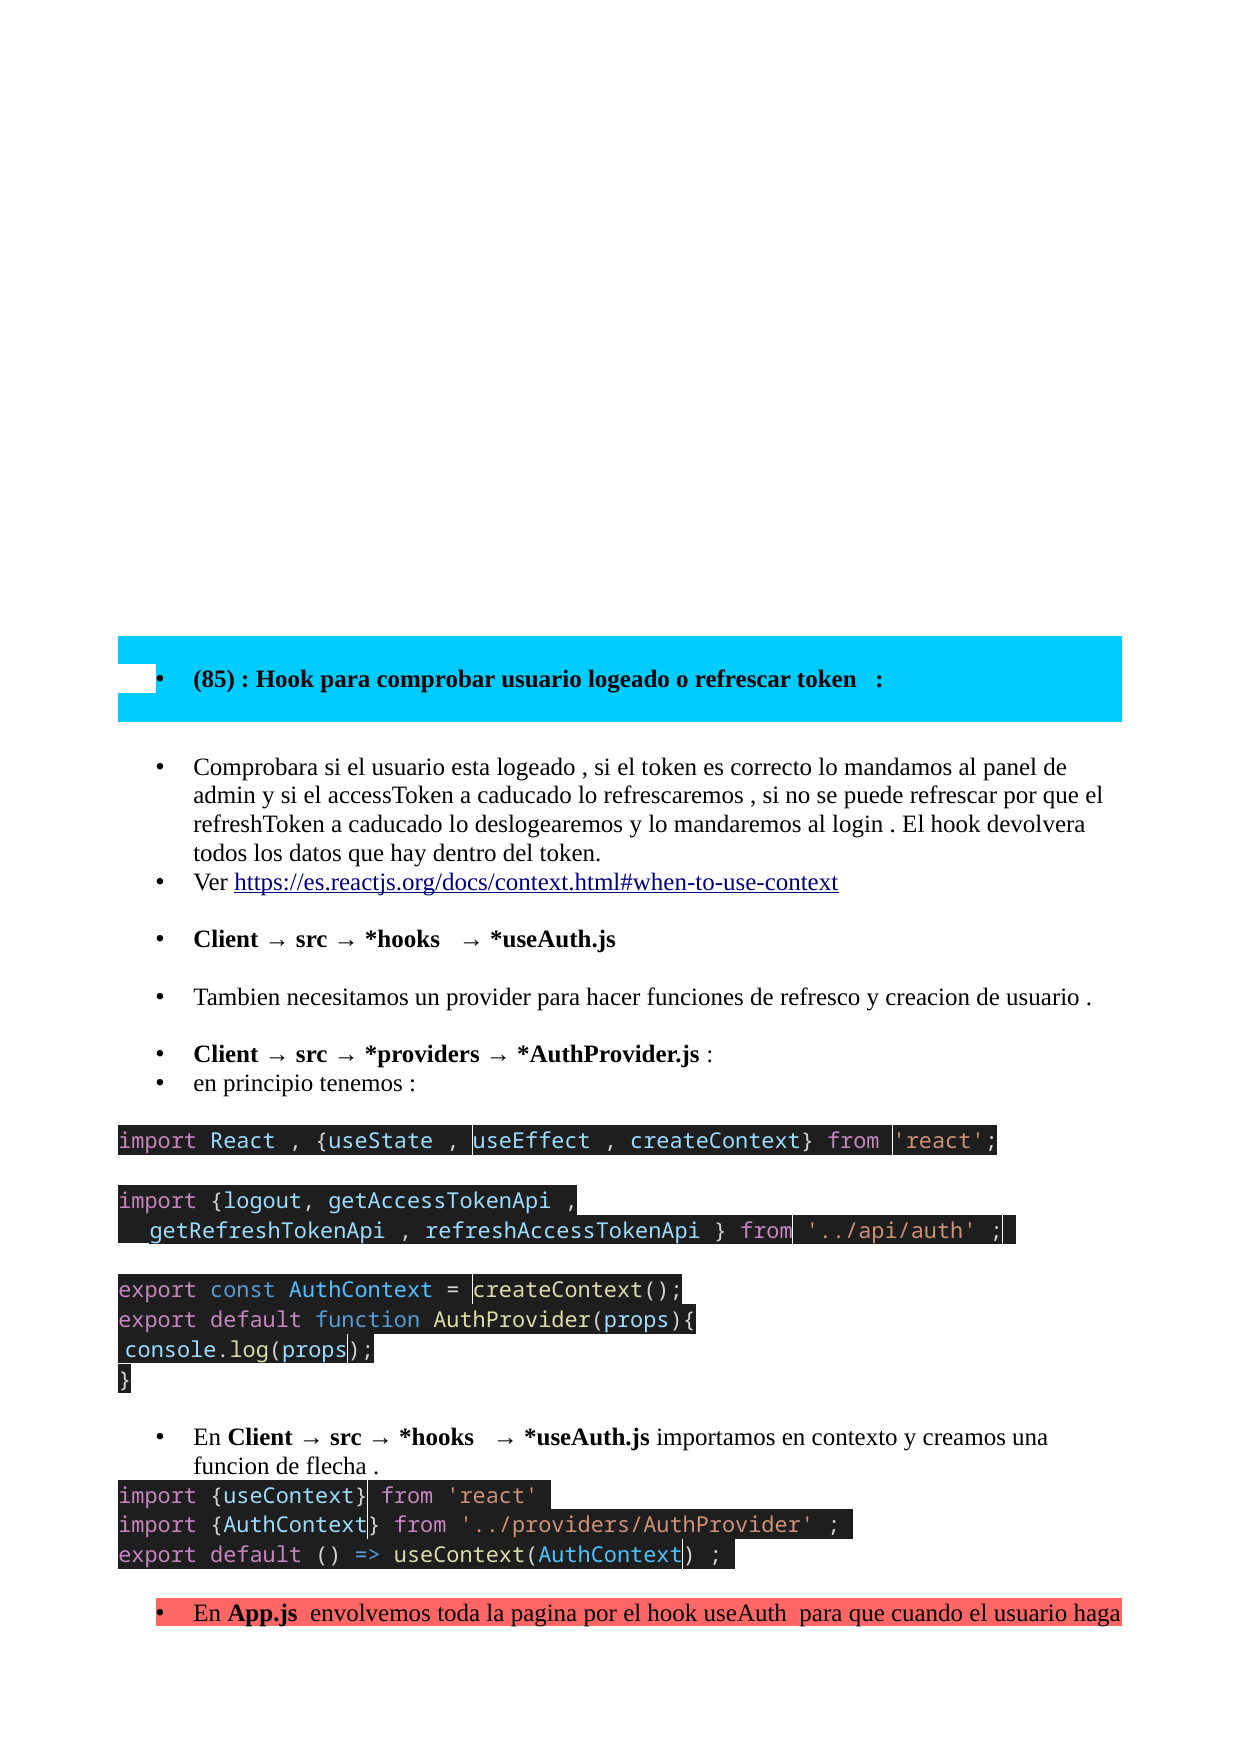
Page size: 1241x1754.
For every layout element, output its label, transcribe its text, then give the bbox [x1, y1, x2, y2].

list En App.js envolvemos toda la pagina por el hook useAuth para que cuando el usuario haga [156, 1598, 1122, 1626]
text import {logout, getAccessTokenApi , [118, 1185, 1122, 1215]
list Client → src → *providers → *AuthProvider.js : [156, 1039, 1122, 1068]
text getRefreshTokenApi , refreshAccessTokenApi } from '../api/auth' ; [118, 1215, 1122, 1244]
text import {useContext} from 'react' [118, 1479, 1122, 1509]
list (85) : Hook para comprobar usuario logeado o refrescar token : [156, 664, 1122, 693]
text export const AuthContext = createContext(); [118, 1274, 1122, 1304]
list en principio tenemos : [156, 1068, 1122, 1097]
text export default () => useContext(AuthContext) ; [118, 1539, 1122, 1569]
list Ver https://es.reactjs.org/docs/context.html#when-to-use-context [156, 867, 1122, 895]
list Comprobara si el usuario esta logeado , si el token es correcto lo mandamos al panel de admin y si el accessToken a caducado lo refrescaremos , si no se puede refrescar por que el refreshToken a caducado lo deslogearemos y lo mandaremos al login . El hook devolvera todos los datos que hay dentro del token. [156, 752, 1122, 867]
list Client → src → *hooks → *useAuth.js [156, 924, 1122, 953]
text import {AuthContext} from '../providers/AuthProvider' ; [118, 1509, 1122, 1539]
text export default function AuthProvider(props){ [118, 1304, 1122, 1334]
text } [118, 1363, 1122, 1393]
list Tambien necesitamos un provider para hacer funciones de refresco y creacion de usuario . [156, 982, 1122, 1010]
text console.log(props); [118, 1334, 1122, 1363]
list En Client → src → *hooks → *useAuth.js importamos en contexto y creamos una funcion de flecha . [156, 1422, 1122, 1479]
text import React , {useState , useEffect , createContext} from 'react'; [118, 1125, 1122, 1155]
